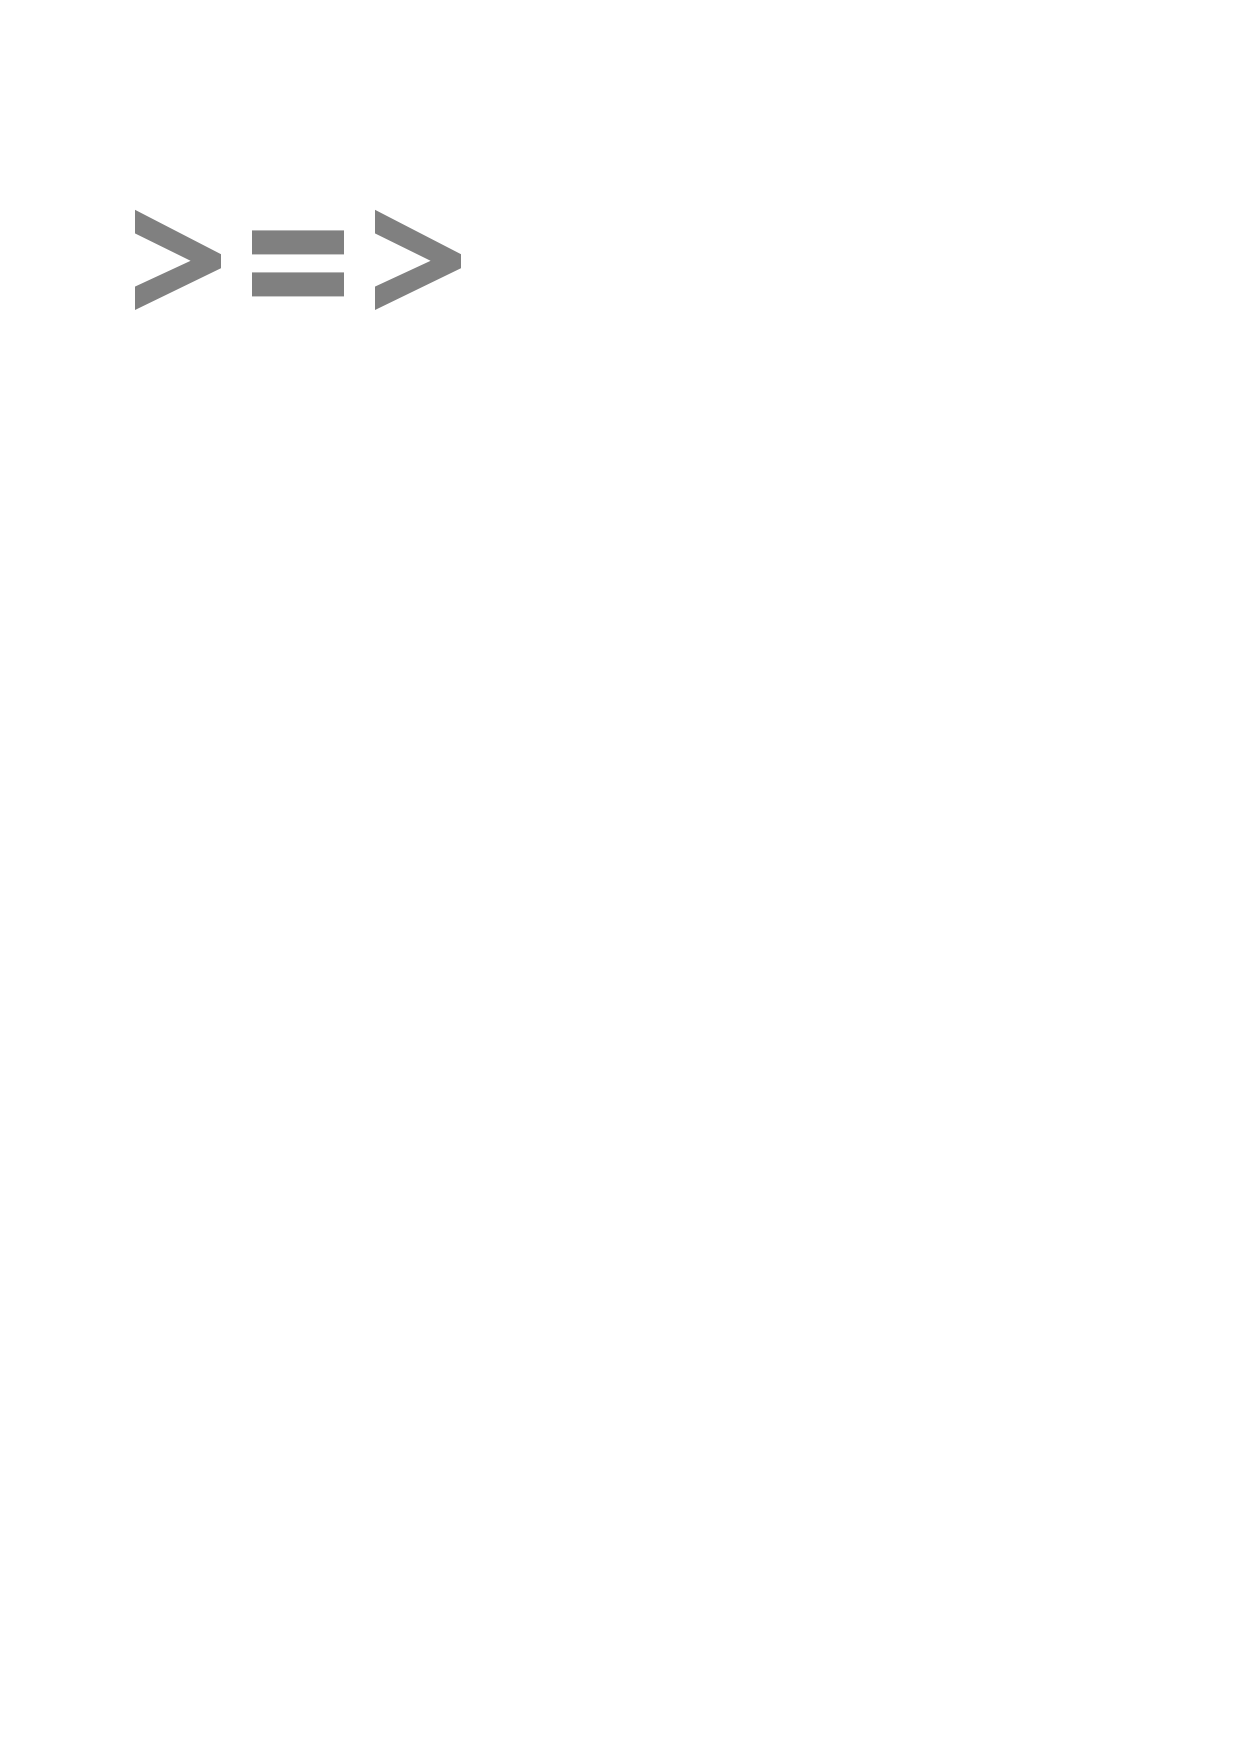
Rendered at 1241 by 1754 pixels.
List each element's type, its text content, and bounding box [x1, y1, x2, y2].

text >=> [118, 118, 1122, 391]
